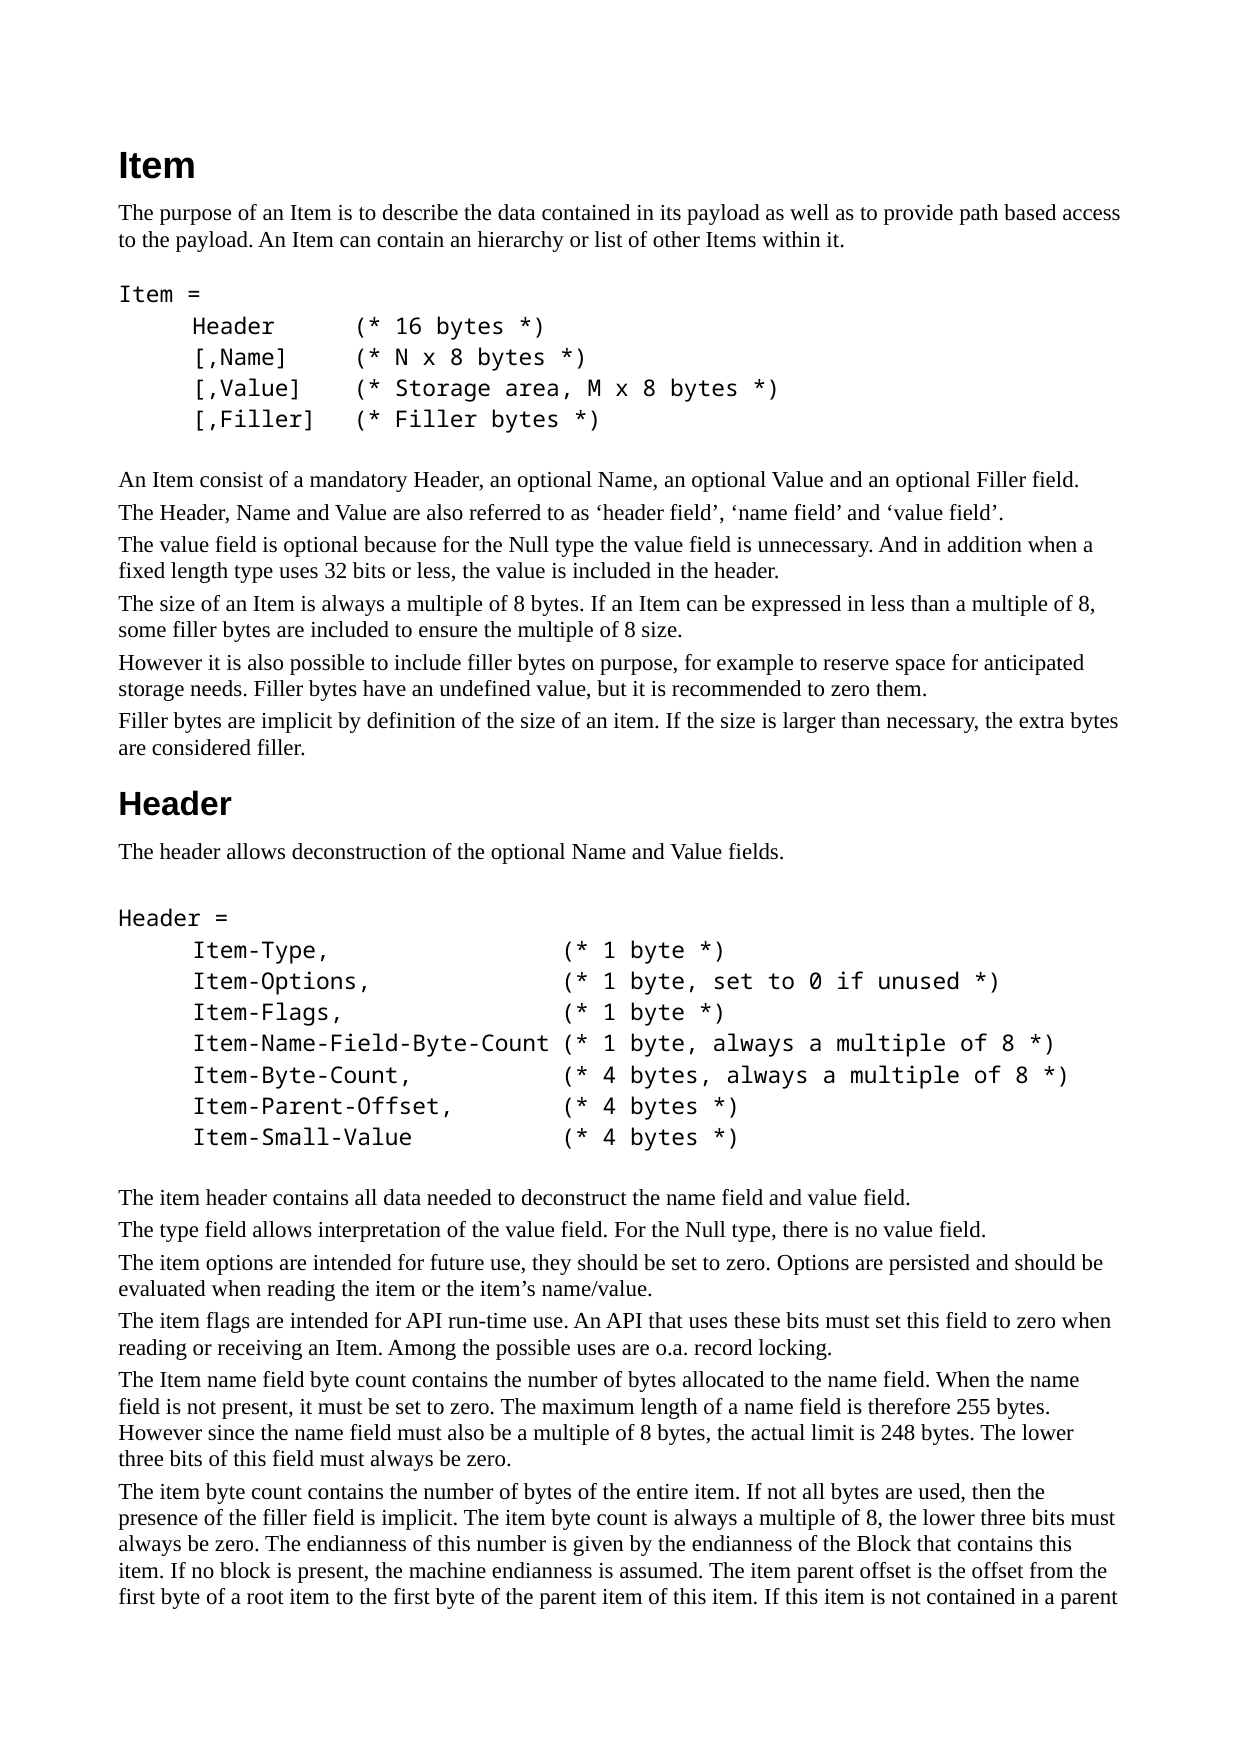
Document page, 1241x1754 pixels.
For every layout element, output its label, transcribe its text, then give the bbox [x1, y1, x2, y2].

text The type field allows interpretation of the value field. For the Null type, there is no value field. [118, 1216, 1122, 1243]
text Item-Byte-Count, (* 4 bytes, always a multiple of 8 *) [118, 1058, 1122, 1090]
text Item-Parent-Offset, (* 4 bytes *) [118, 1090, 1122, 1121]
text The item flags are intended for API run-time use. An API that uses these bits must set this field to zero when reading or receiving an Item. Among the possible uses are o.a. record locking. [118, 1308, 1122, 1360]
text Header (* 16 bytes *) [118, 309, 1122, 341]
text The header allows deconstruction of the optional Name and Value fields. [118, 838, 1122, 864]
text The item byte count contains the number of bytes of the entire item. If not all bytes are used, then the presence of the filler field is implicit. The item byte count is always a multiple of 8, the lower three bits must always be zero. The endianness of this number is given by the endianness of the Block that contains this item. If no block is present, the machine endianness is assumed. The item parent offset is the offset from the first byte of a root item to the first byte of the parent item of this item. If this item is not contained in a parent [118, 1478, 1122, 1609]
subtitle Header [118, 784, 1122, 823]
text Item-Name-Field-Byte-Count (* 1 byte, always a multiple of 8 *) [118, 1027, 1122, 1058]
text The Header, Name and Value are also referred to as ‘header field’, ‘name field’ and ‘value field’. [118, 499, 1122, 525]
text The item options are intended for future use, they should be set to zero. Options are persisted and should be evaluated when reading the item or the item’s name/value. [118, 1249, 1122, 1302]
text [,Value] (* Storage area, M x 8 bytes *) [118, 372, 1122, 403]
subtitle Item [118, 143, 1122, 187]
text Item-Type, (* 1 byte *) [118, 933, 1122, 965]
text Filler bytes are implicit by definition of the size of an item. If the size is larger than necessary, the extra bytes are considered filler. [118, 707, 1122, 760]
text [,Name] (* N x 8 bytes *) [118, 341, 1122, 372]
text The value field is optional because for the Null type the value field is unnecessary. And in addition when a fixed length type uses 32 bits or less, the value is included in the header. [118, 531, 1122, 584]
text Item-Flags, (* 1 byte *) [118, 996, 1122, 1027]
text Header = [118, 902, 1122, 933]
text The Item name field byte count contains the number of bytes allocated to the name field. When the name field is not present, it must be set to zero. The maximum length of a name field is therefore 255 bytes. However since the name field must also be a multiple of 8 bytes, the actual limit is 248 bytes. The lower three bits of this field must always be zero. [118, 1366, 1122, 1472]
text The purpose of an Item is to describe the data contained in its payload as well as to provide path based access to the payload. An Item can contain an hierarchy or list of other Items within it. [118, 199, 1122, 252]
text Item-Small-Value (* 4 bytes *) [118, 1121, 1122, 1152]
text However it is also possible to include filler bytes on purpose, for example to reserve space for anticipated storage needs. Filler bytes have an undefined value, but it is recommended to zero them. [118, 649, 1122, 701]
text Item = [118, 278, 1122, 309]
text The size of an Item is always a multiple of 8 bytes. If an Item can be expressed in less than a multiple of 8, some filler bytes are included to ensure the multiple of 8 size. [118, 590, 1122, 643]
text Item-Options, (* 1 byte, set to 0 if unused *) [118, 965, 1122, 996]
text [,Filler] (* Filler bytes *) [118, 403, 1122, 434]
text An Item consist of a mandatory Header, an optional Name, an optional Value and an optional Filler field. [118, 466, 1122, 493]
text The item header contains all data needed to deconstruct the name field and value field. [118, 1184, 1122, 1210]
